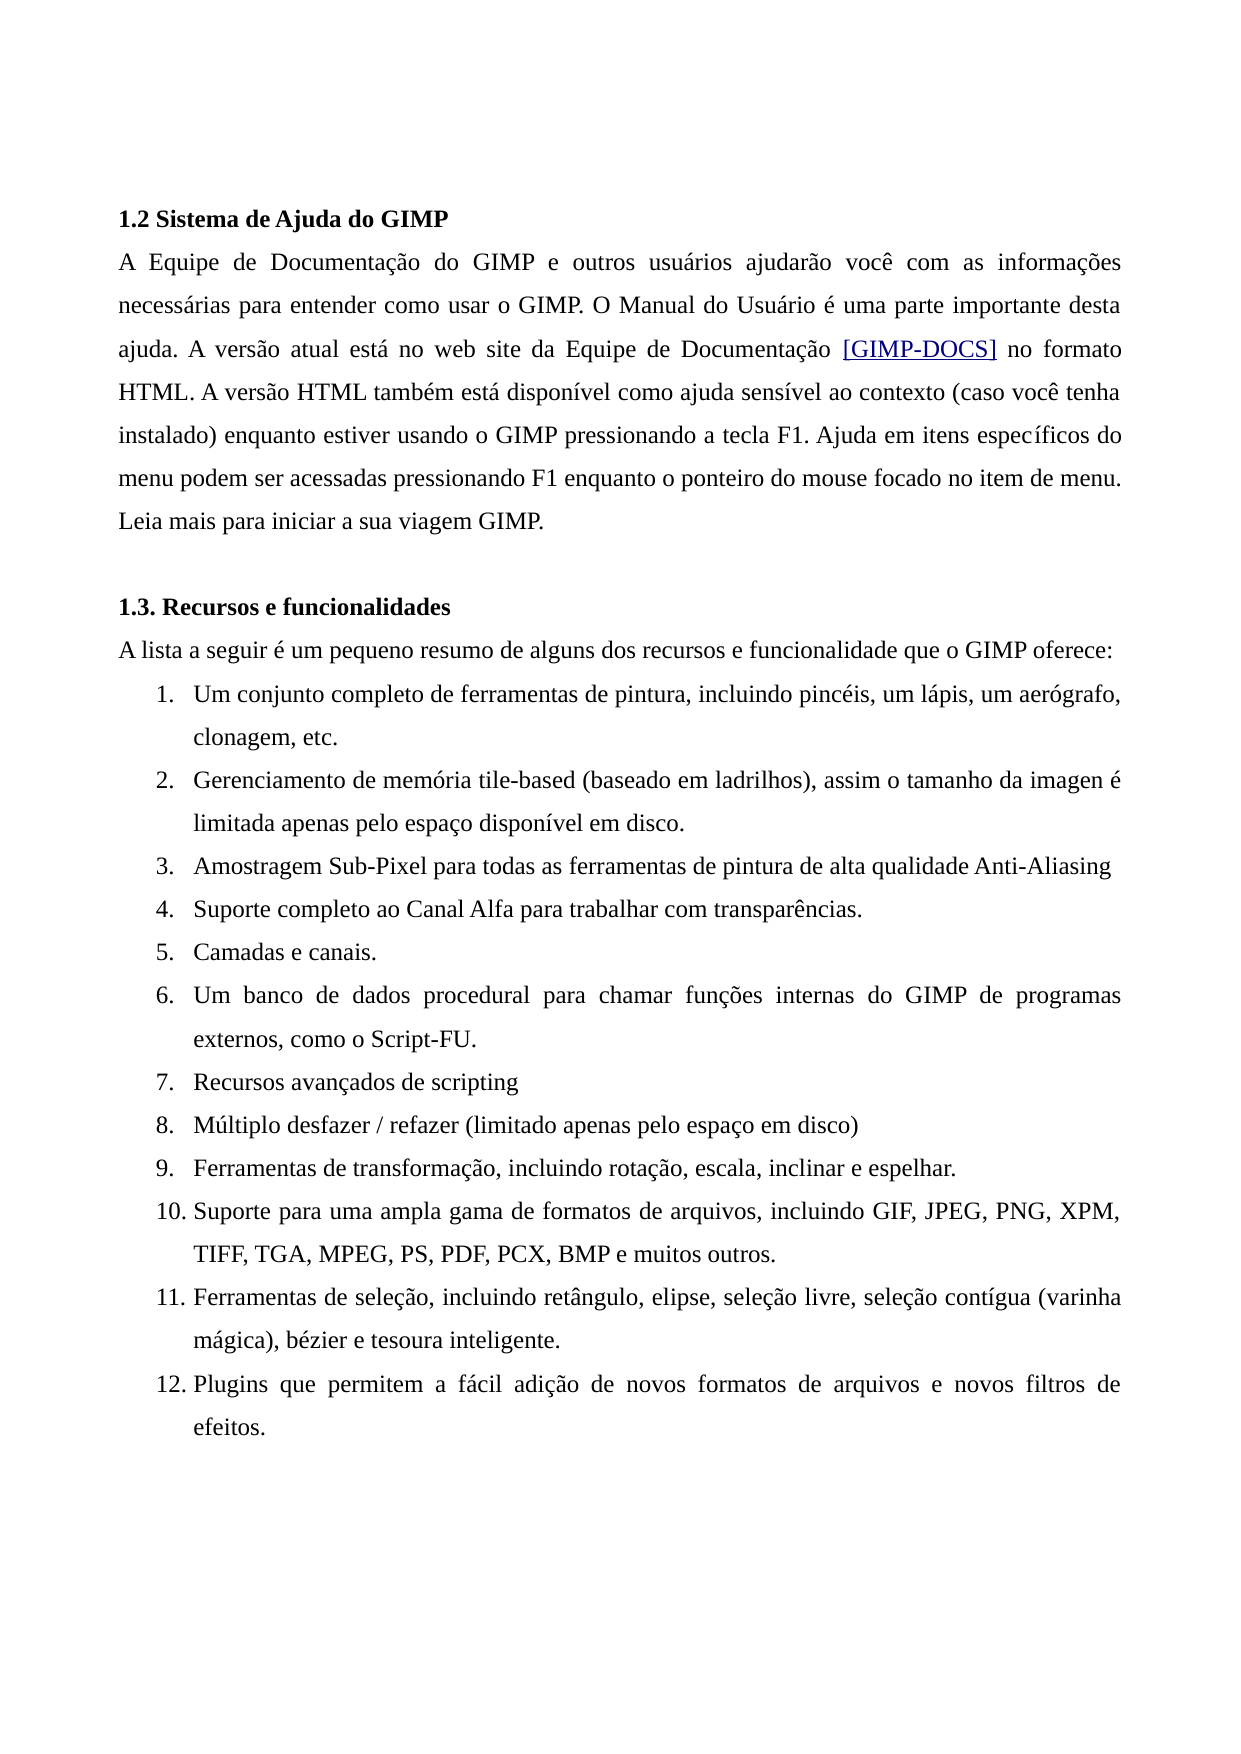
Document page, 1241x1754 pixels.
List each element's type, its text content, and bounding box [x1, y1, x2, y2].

list Suporte para uma ampla gama de formatos de arquivos, incluindo GIF, JPEG, PNG, XPM, TIFF, TGA, MPEG, PS, PDF, PCX, BMP e muitos outros. [156, 1196, 1122, 1268]
list Um conjunto completo de ferramentas de pintura, incluindo pincéis, um lápis, um aerógrafo, clonagem, etc. [156, 679, 1122, 751]
list Gerenciamento de memória tile-based (baseado em ladrilhos), assim o tamanho da imagen é limitada apenas pelo espaço disponível em disco. [156, 765, 1122, 837]
text A Equipe de Documentação do GIMP e outros usuários ajudarão você com as informações necessárias para entender como usar o GIMP. O Manual do Usuário é uma parte importante desta ajuda. A versão atual está no web site da Equipe de Documentação [GIMP-DOCS] no formato HTML. A versão HTML também está disponível como ajuda sensível ao contexto (caso você tenha instalado) enquanto estiver usando o GIMP pressionando a tecla F1. Ajuda em itens específicos do menu podem ser acessadas pressionando F1 enquanto o ponteiro do mouse focado no item de menu. Leia mais para iniciar a sua viagem GIMP. [118, 247, 1122, 535]
list Ferramentas de transformação, incluindo rotação, escala, inclinar e espelhar. [156, 1153, 1122, 1182]
list Múltiplo desfazer / refazer (limitado apenas pelo espaço em disco) [156, 1110, 1122, 1139]
text A lista a seguir é um pequeno resumo de alguns dos recursos e funcionalidade que o GIMP oferece: [118, 636, 1122, 664]
text 1.3. Recursos e funcionalidades [118, 592, 1122, 621]
list Um banco de dados procedural para chamar funções internas do GIMP de programas externos, como o Script-FU. [156, 981, 1122, 1052]
list Plugins que permitem a fácil adição de novos formatos de arquivos e novos filtros de efeitos. [156, 1369, 1122, 1441]
list Ferramentas de seleção, incluindo retângulo, elipse, seleção livre, seleção contígua (varinha mágica), bézier e tesoura inteligente. [156, 1282, 1122, 1354]
list Suporte completo ao Canal Alfa para trabalhar com transparências. [156, 894, 1122, 923]
text 1.2 Sistema de Ajuda do GIMP [118, 204, 1122, 233]
list Recursos avançados de scripting [156, 1067, 1122, 1096]
list Amostragem Sub-Pixel para todas as ferramentas de pintura de alta qualidade Anti-Aliasing [156, 851, 1122, 880]
list Camadas e canais. [156, 937, 1122, 966]
